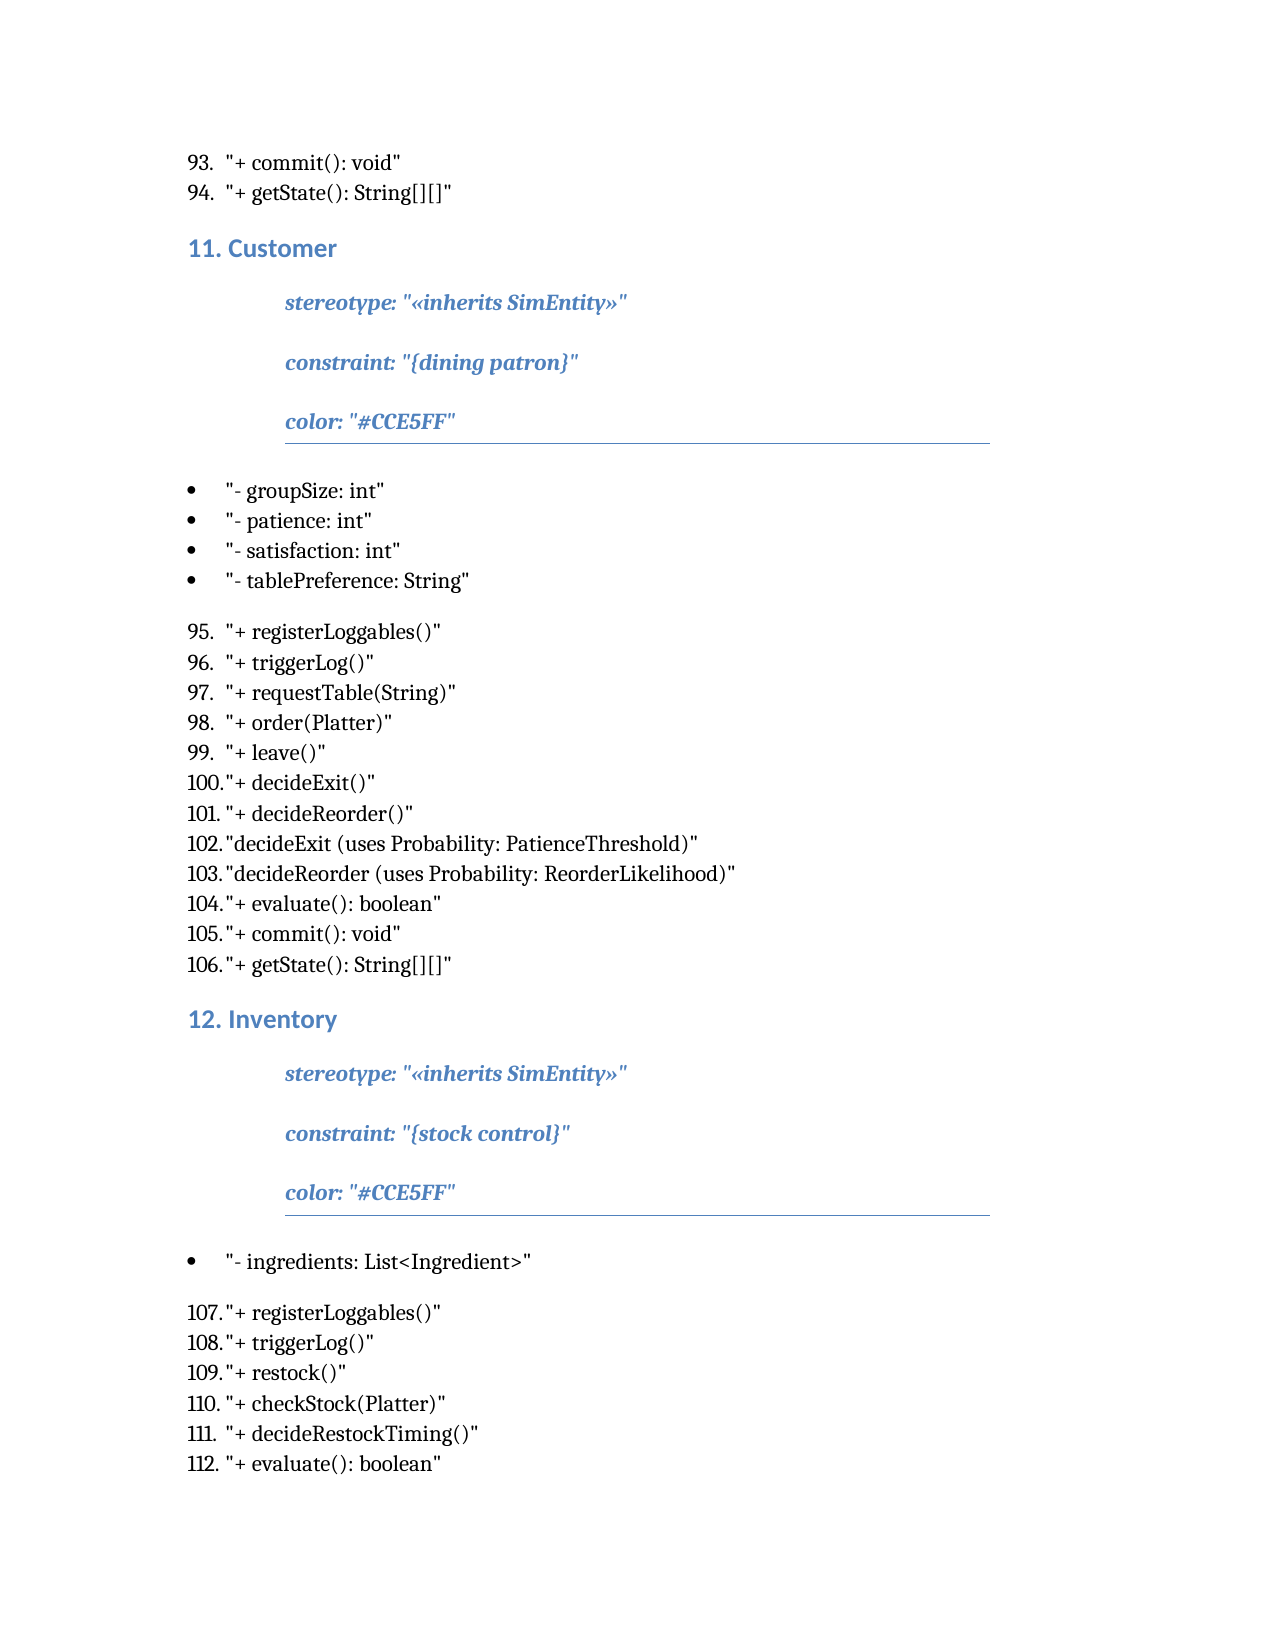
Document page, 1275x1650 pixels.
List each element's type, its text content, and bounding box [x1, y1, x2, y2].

list "+ getState(): String[][]" [187, 180, 1087, 207]
list "+ decideReorder()" [187, 800, 1087, 827]
list "+ getState(): String[][]" [187, 951, 1087, 978]
list "+ decideRestockTiming()" [187, 1421, 1087, 1447]
list "+ commit(): void" [187, 150, 1087, 176]
subtitle 12. Inventory [187, 1002, 1087, 1036]
list "+ checkStock(Platter)" [187, 1390, 1087, 1417]
list "+ triggerLog()" [187, 649, 1087, 676]
text stereotype: "«inherits SimEntity»" [285, 1061, 990, 1088]
list "+ commit(): void" [187, 921, 1087, 948]
list "+ leave()" [187, 740, 1087, 766]
list "+ order(Platter)" [187, 710, 1087, 736]
subtitle 11. Customer [187, 231, 1087, 264]
list "+ evaluate(): boolean" [187, 891, 1087, 917]
text stereotype: "«inherits SimEntity»" [285, 290, 990, 316]
list "- tablePreference: String" [187, 568, 1087, 594]
list "+ decideExit()" [187, 770, 1087, 797]
list "+ restock()" [187, 1360, 1087, 1387]
text constraint: "{dining patron}" [285, 349, 990, 376]
list "+ triggerLog()" [187, 1330, 1087, 1356]
list "+ evaluate(): boolean" [187, 1451, 1087, 1477]
list "decideExit (uses Probability: PatienceThreshold)" [187, 831, 1087, 857]
list "- patience: int" [187, 508, 1087, 534]
list "+ requestTable(String)" [187, 679, 1087, 706]
text constraint: "{stock control}" [285, 1121, 990, 1147]
text color: "#CCE5FF" [285, 1180, 990, 1215]
list "- groupSize: int" [187, 477, 1087, 504]
text color: "#CCE5FF" [285, 409, 990, 443]
list "+ registerLoggables()" [187, 619, 1087, 646]
list "- satisfaction: int" [187, 538, 1087, 564]
list "decideReorder (uses Probability: ReorderLikelihood)" [187, 861, 1087, 887]
list "+ registerLoggables()" [187, 1300, 1087, 1326]
list "- ingredients: List<Ingredient>" [187, 1249, 1087, 1275]
